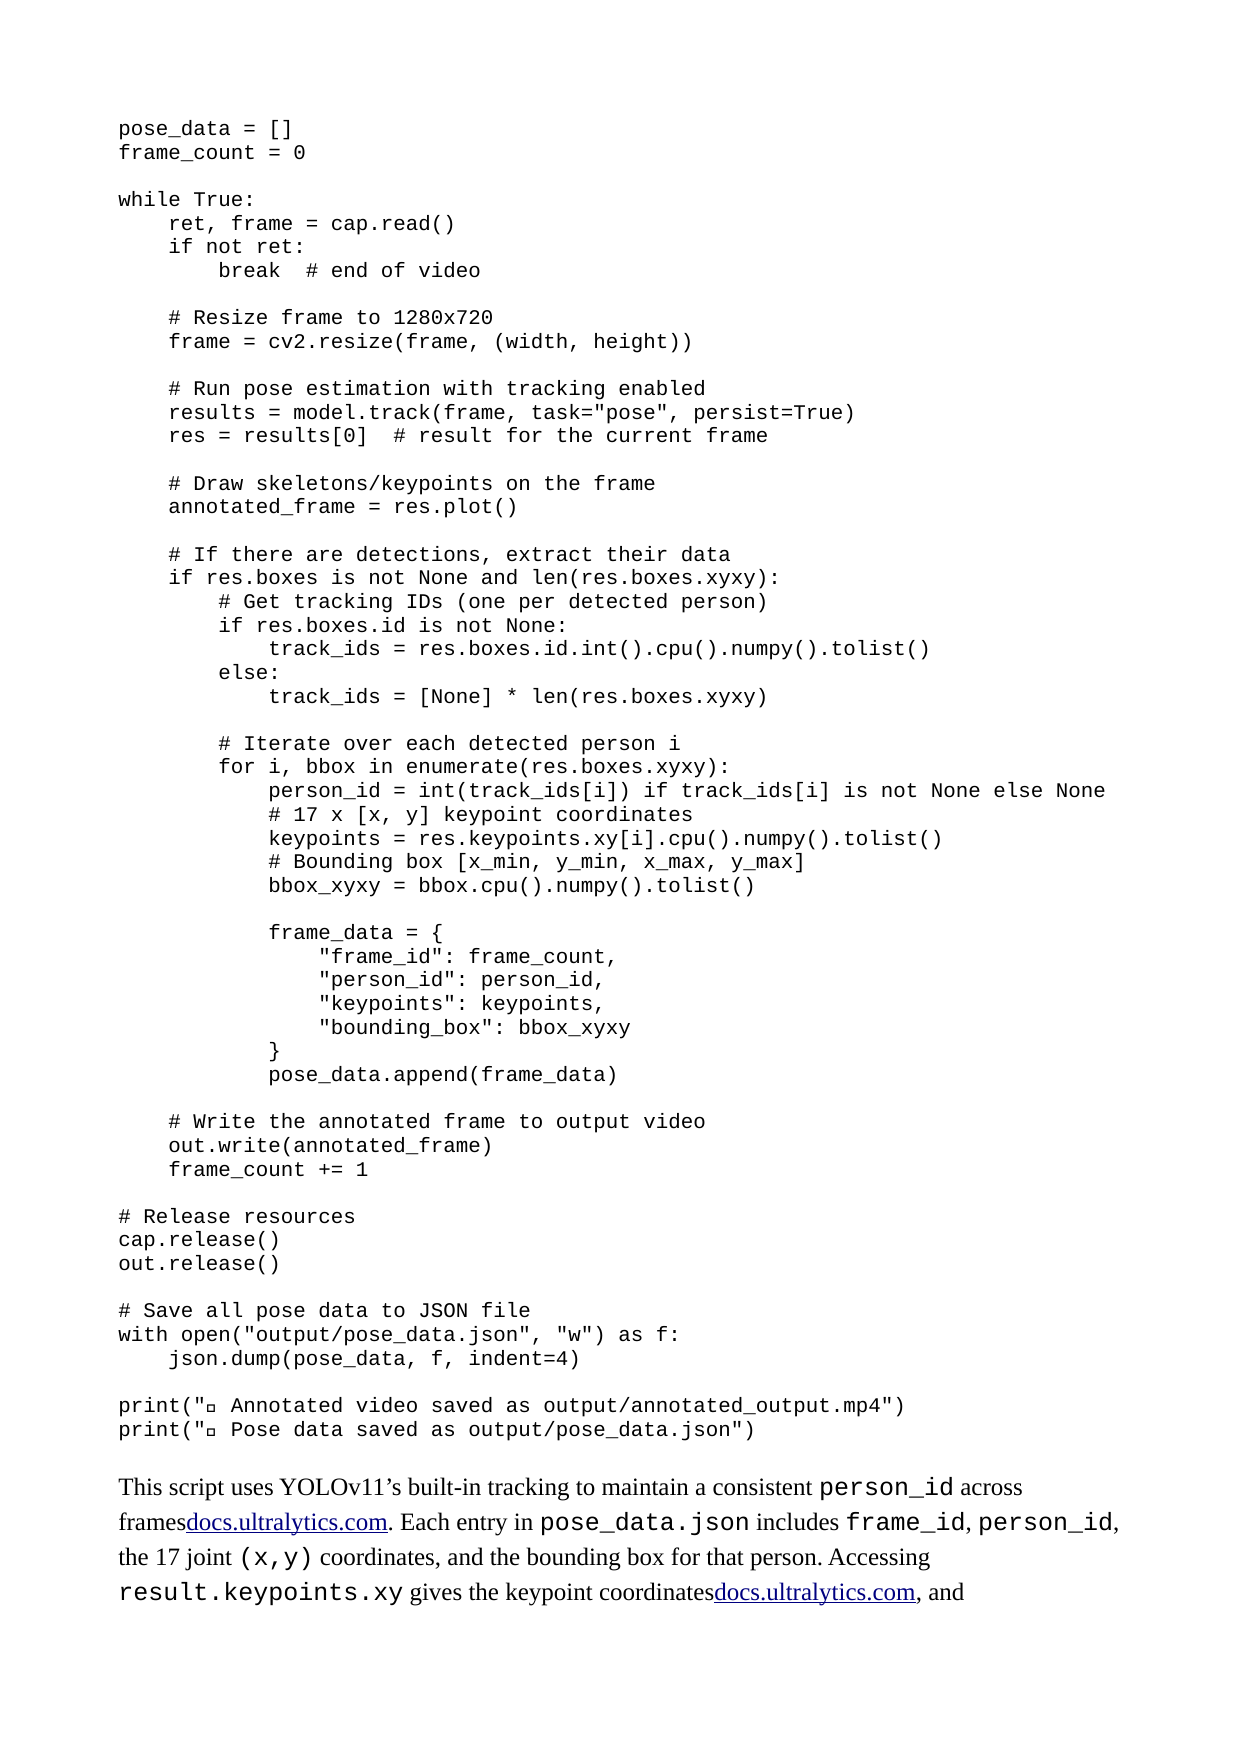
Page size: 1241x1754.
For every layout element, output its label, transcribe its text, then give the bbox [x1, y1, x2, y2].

text "person_id": person_id, [118, 969, 1122, 993]
text pose_data = [] [118, 118, 1122, 142]
text with open("output/pose_data.json", "w") as f: [118, 1324, 1122, 1348]
text # Resize frame to 1280x720 [118, 307, 1122, 331]
text keypoints = res.keypoints.xy[i].cpu().numpy().tolist() [118, 827, 1122, 851]
text "bounding_box": bbox_xyxy [118, 1017, 1122, 1040]
text # If there are detections, extract their data [118, 544, 1122, 567]
text for i, bbox in enumerate(res.boxes.xyxy): [118, 757, 1122, 780]
text # Draw skeletons/keypoints on the frame [118, 473, 1122, 496]
text cap.release() [118, 1229, 1122, 1253]
text bbox_xyxy = bbox.cpu().numpy().tolist() [118, 875, 1122, 898]
text frame_count += 1 [118, 1158, 1122, 1182]
text This script uses YOLOv11’s built-in tracking to maintain a consistent person_id across framesdocs.ultralytics.com. Each entry in pose_data.json includes frame_id, person_id, the 17 joint (x,y) coordinates, and the bounding box for that person. Accessing result.keypoints.xy gives the keypoint coordinatesdocs.ultralytics.com, and [118, 1472, 1122, 1608]
text # Bounding box [x_min, y_min, x_max, y_max] [118, 851, 1122, 875]
text track_ids = [None] * len(res.boxes.xyxy) [118, 686, 1122, 709]
text pose_data.append(frame_data) [118, 1064, 1122, 1088]
text # Iterate over each detected person i [118, 733, 1122, 757]
text json.dump(pose_data, f, indent=4) [118, 1348, 1122, 1371]
text "frame_id": frame_count, [118, 946, 1122, 969]
text out.release() [118, 1253, 1122, 1277]
text # Get tracking IDs (one per detected person) [118, 591, 1122, 615]
text # Save all pose data to JSON file [118, 1300, 1122, 1324]
text if res.boxes is not None and len(res.boxes.xyxy): [118, 567, 1122, 591]
text # Write the annotated frame to output video [118, 1111, 1122, 1135]
text else: [118, 662, 1122, 686]
text frame = cv2.resize(frame, (width, height)) [118, 331, 1122, 354]
text } [118, 1040, 1122, 1064]
text ret, frame = cap.read() [118, 213, 1122, 236]
text res = results[0] # result for the current frame [118, 426, 1122, 449]
text # 17 x [x, y] keypoint coordinates [118, 804, 1122, 827]
text # Release resources [118, 1206, 1122, 1229]
text print("✅ Annotated video saved as output/annotated_output.mp4") [118, 1395, 1122, 1419]
text "keypoints": keypoints, [118, 993, 1122, 1017]
text # Run pose estimation with tracking enabled [118, 378, 1122, 402]
text if not ret: [118, 236, 1122, 260]
text if res.boxes.id is not None: [118, 615, 1122, 638]
text annotated_frame = res.plot() [118, 496, 1122, 520]
text frame_data = { [118, 922, 1122, 946]
text while True: [118, 189, 1122, 213]
text print("✅ Pose data saved as output/pose_data.json") [118, 1419, 1122, 1442]
text track_ids = res.boxes.id.int().cpu().numpy().tolist() [118, 638, 1122, 662]
text break # end of video [118, 260, 1122, 284]
text results = model.track(frame, task="pose", persist=True) [118, 402, 1122, 426]
text frame_count = 0 [118, 142, 1122, 165]
text person_id = int(track_ids[i]) if track_ids[i] is not None else None [118, 780, 1122, 804]
text out.write(annotated_frame) [118, 1135, 1122, 1158]
